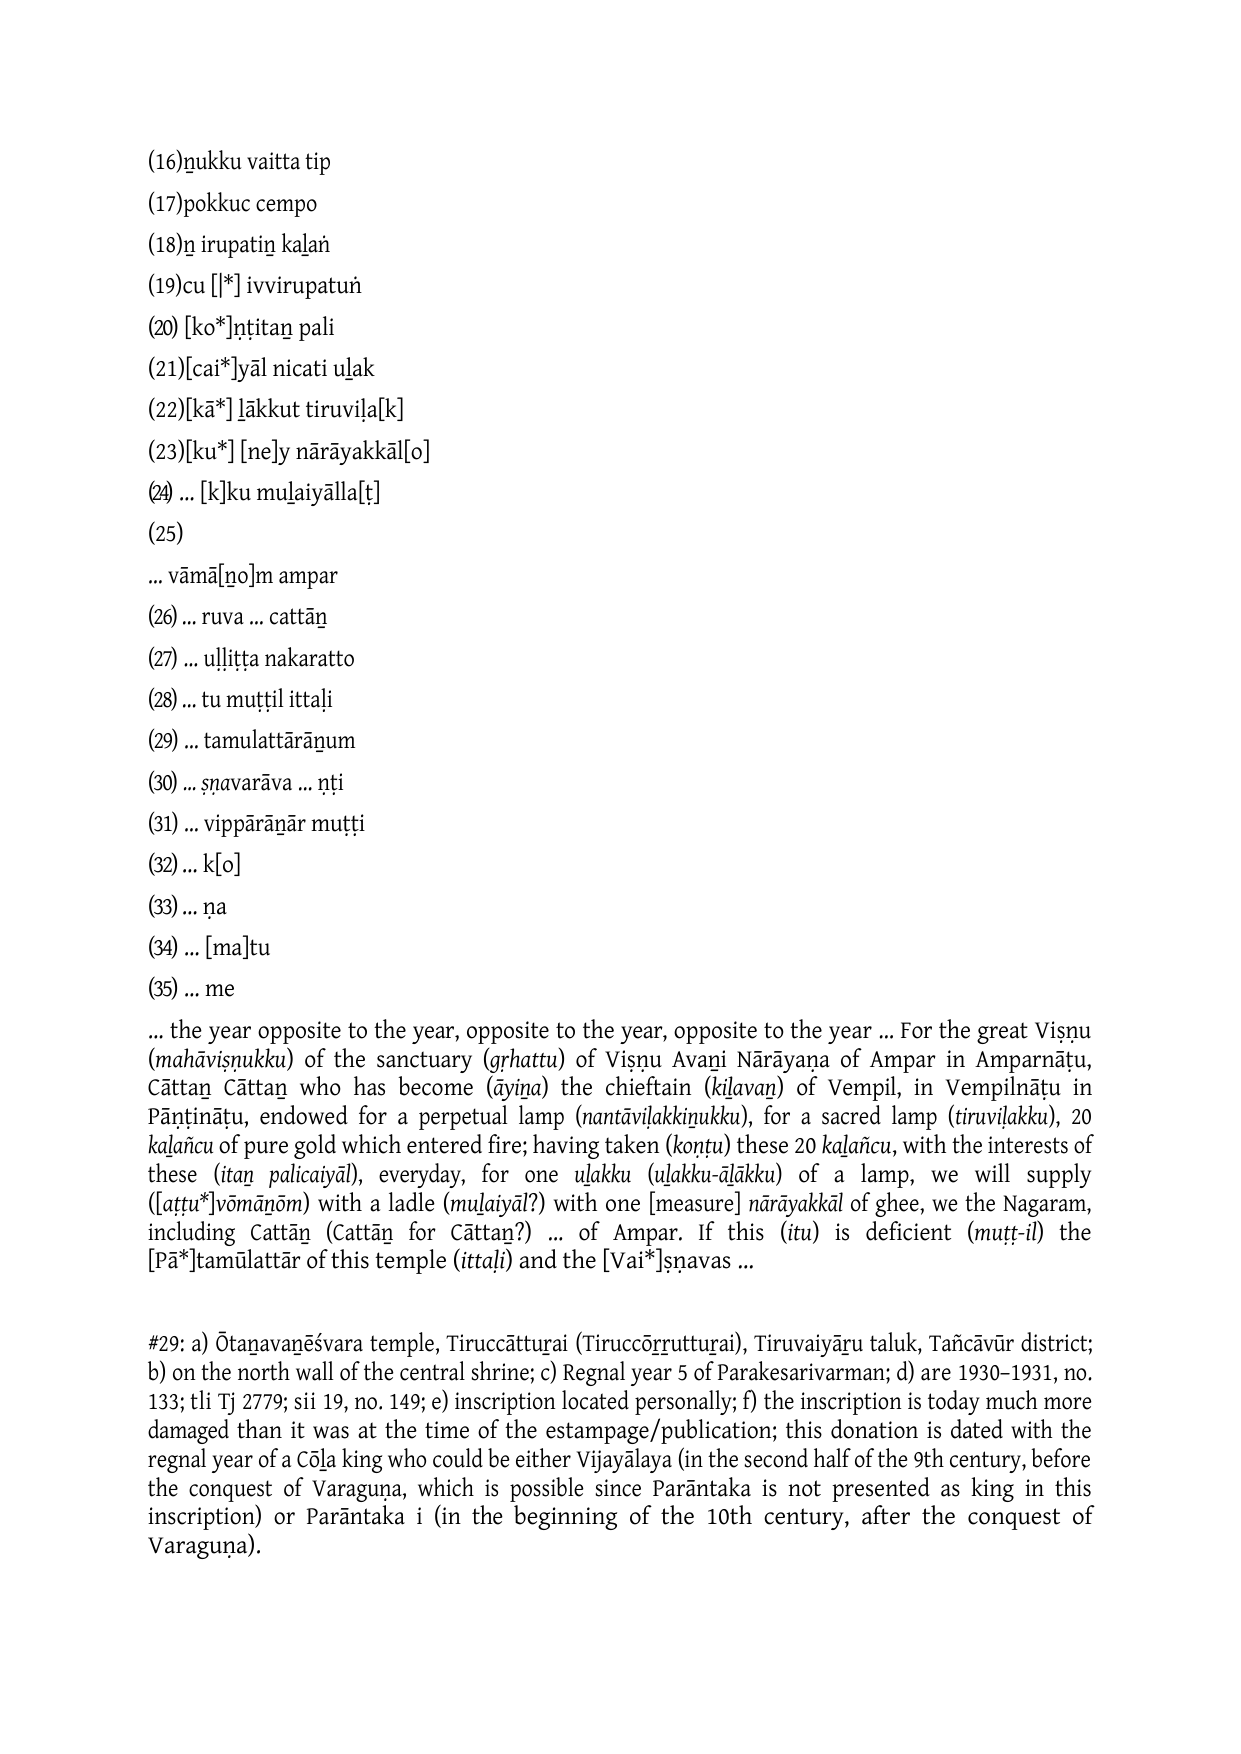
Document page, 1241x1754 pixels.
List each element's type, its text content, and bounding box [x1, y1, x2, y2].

text (24) … [k]ku muḻaiyālla[ṭ] [148, 478, 1092, 507]
text (17)pokkuc cempo [148, 189, 1092, 218]
text (29) … tamulattārāṉum [148, 727, 1092, 756]
text (23)[ku*] [ne]y nārāyakkāl[o] [148, 437, 1092, 466]
text (27) … uḷḷiṭṭa nakaratto [148, 644, 1092, 673]
text #29: a) Ōtaṉavaṉēśvara temple, Tiruccāttuṟai (Tiruccōṟṟuttuṟai), Tiruvaiyāṟu taluk, Tañcāvūr district; b) on the north wall of the central shrine; c) Regnal year 5 of Parakesarivarman; d) are 1930–1931, no. 133; tli Tj 2779; sii 19, no. 149; e) inscription located personally; f) the inscription is today much more damaged than it was at the time of the estampage/publication; this donation is dated with the regnal year of a Cōḻa king who could be either Vijayālaya (in the second half of the 9th century, before the conquest of Varaguṇa, which is possible since Parāntaka is not presented as king in this inscription) or Parāntaka i (in the beginning of the 10th century, after the conquest of Varaguṇa). [148, 1330, 1092, 1561]
text (33) … ṇa [148, 892, 1092, 921]
text (26) … ruva … cattāṉ [148, 603, 1092, 631]
text (20) [ko*]ṇṭitaṉ pali [148, 313, 1092, 342]
text … vāmā[ṉo]m ampar [148, 561, 1092, 590]
text (34) … [ma]tu [148, 933, 1092, 962]
text (35) … me [148, 975, 1092, 1004]
text (28) … tu muṭṭil ittaḷi [148, 685, 1092, 714]
text (32) … k[o] [148, 851, 1092, 879]
text (22)[kā*] ḻākkut tiruviḷa[k] [148, 396, 1092, 425]
text (16)ṉukku vaitta tip [148, 148, 1092, 177]
text (30) … ṣṇavarāva … ṇṭi [148, 768, 1092, 797]
text (31) … vippārāṉār muṭṭi [148, 809, 1092, 838]
text (25) [148, 520, 1092, 549]
text (18)ṉ irupatiṉ kaḻaṅ [148, 230, 1092, 259]
text (19)cu [|*] ivvirupatuṅ [148, 272, 1092, 301]
text (21)[cai*]yāl nicati uḻak [148, 354, 1092, 383]
text … the year opposite to the year, opposite to the year, opposite to the year … For the great Viṣṇu (mahāviṣṇukku) of the sanctuary (gṛhattu) of Viṣṇu Avaṉi Nārāyaṇa of Ampar in Amparnāṭu, Cāttaṉ Cāttaṉ who has become (āyiṉa) the chieftain (kiḻavaṉ) of Vempil, in Vempilnāṭu in Pāṇṭināṭu, endowed for a perpetual lamp (nantāviḷakkiṉukku), for a sacred lamp (tiruviḷakku), 20 kaḻañcu of pure gold which entered fire; having taken (koṇṭu) these 20 kaḻañcu, with the interests of these (itaṉ palicaiyāl), everyday, for one uḻakku (uḻakku-āḻākku) of a lamp, we will supply ([aṭṭu*]vōmāṉōm) with a ladle (muḻaiyāl?) with one [measure] nārāyakkāl of ghee, we the Nagaram, including Cattāṉ (Cattāṉ for Cāttaṉ?) … of Ampar. If this (itu) is deficient (muṭṭ-il) the [Pā*]tamūlattār of this temple (ittaḷi) and the [Vai*]ṣṇavas … [148, 1016, 1092, 1276]
